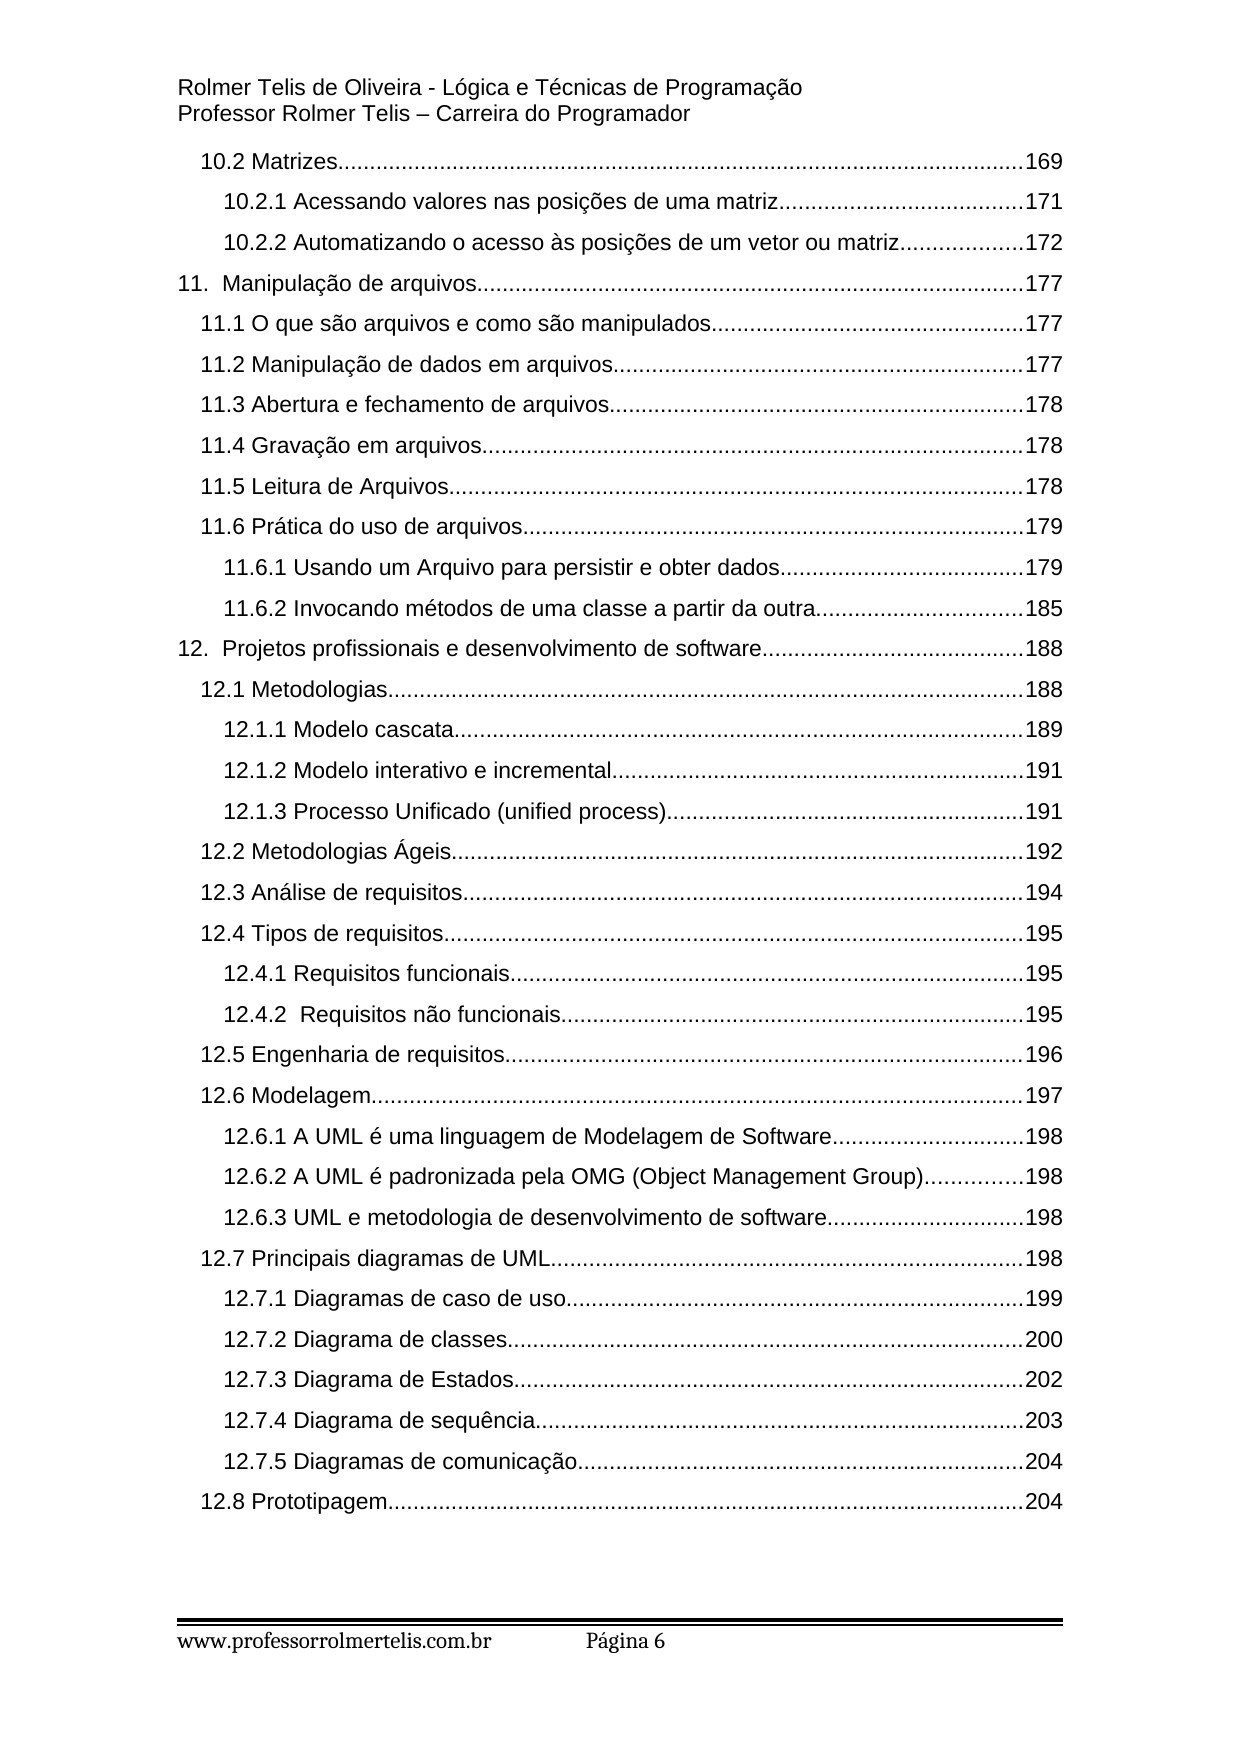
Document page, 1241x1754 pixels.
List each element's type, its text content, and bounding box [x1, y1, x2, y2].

text 12.7 Principais diagramas de UML 198 [200, 1244, 1063, 1271]
text 11.6 Prática do uso de arquivos 179 [200, 513, 1063, 539]
text 12.3 Análise de requisitos 194 [200, 879, 1063, 905]
text 11.1 O que são arquivos e como são manipulados 177 [200, 310, 1063, 336]
text 12.4.1 Requisitos funcionais 195 [223, 960, 1063, 986]
text 12.7.5 Diagramas de comunicação 204 [223, 1448, 1063, 1474]
text 12.6.1 A UML é uma linguagem de Modelagem de Software 198 [223, 1123, 1063, 1149]
text 12.6 Modelagem 197 [200, 1082, 1063, 1108]
text 11.4 Gravação em arquivos 178 [200, 432, 1063, 458]
text 12.5 Engenharia de requisitos 196 [200, 1041, 1063, 1068]
text 10.2.2 Automatizando o acesso às posições de um vetor ou matriz 172 [223, 229, 1063, 255]
text 10.2.1 Acessando valores nas posições de uma matriz 171 [223, 188, 1063, 214]
text 12.7.3 Diagrama de Estados 202 [223, 1366, 1063, 1393]
text 12.1 Metodologias 188 [200, 676, 1063, 702]
text 12.7.2 Diagrama de classes 200 [223, 1326, 1063, 1352]
text 11. Manipulação de arquivos 177 [177, 269, 1063, 296]
text 12. Projetos profissionais e desenvolvimento de software 188 [177, 635, 1063, 661]
text 12.6.2 A UML é padronizada pela OMG (Object Management Group) 198 [223, 1163, 1063, 1189]
text 12.1.3 Processo Unificado (unified process) 191 [223, 798, 1063, 824]
text 10.2 Matrizes 169 [200, 148, 1063, 174]
text 12.6.3 UML e metodologia de desenvolvimento de software 198 [223, 1204, 1063, 1230]
text 12.7.4 Diagrama de sequência 203 [223, 1407, 1063, 1433]
text 12.8 Prototipagem 204 [200, 1488, 1063, 1514]
text 12.1.2 Modelo interativo e incremental 191 [223, 757, 1063, 783]
text 12.4.2 Requisitos não funcionais 195 [223, 1001, 1063, 1027]
text 12.1.1 Modelo cascata 189 [223, 716, 1063, 743]
text 12.7.1 Diagramas de caso de uso 199 [223, 1285, 1063, 1311]
text 11.2 Manipulação de dados em arquivos 177 [200, 351, 1063, 377]
text 12.2 Metodologias Ágeis 192 [200, 838, 1063, 864]
text 11.6.2 Invocando métodos de uma classe a partir da outra 185 [223, 594, 1063, 621]
text 11.6.1 Usando um Arquivo para persistir e obter dados 179 [223, 554, 1063, 580]
text 12.4 Tipos de requisitos 195 [200, 919, 1063, 946]
text 11.5 Leitura de Arquivos 178 [200, 473, 1063, 499]
text 11.3 Abertura e fechamento de arquivos 178 [200, 391, 1063, 418]
